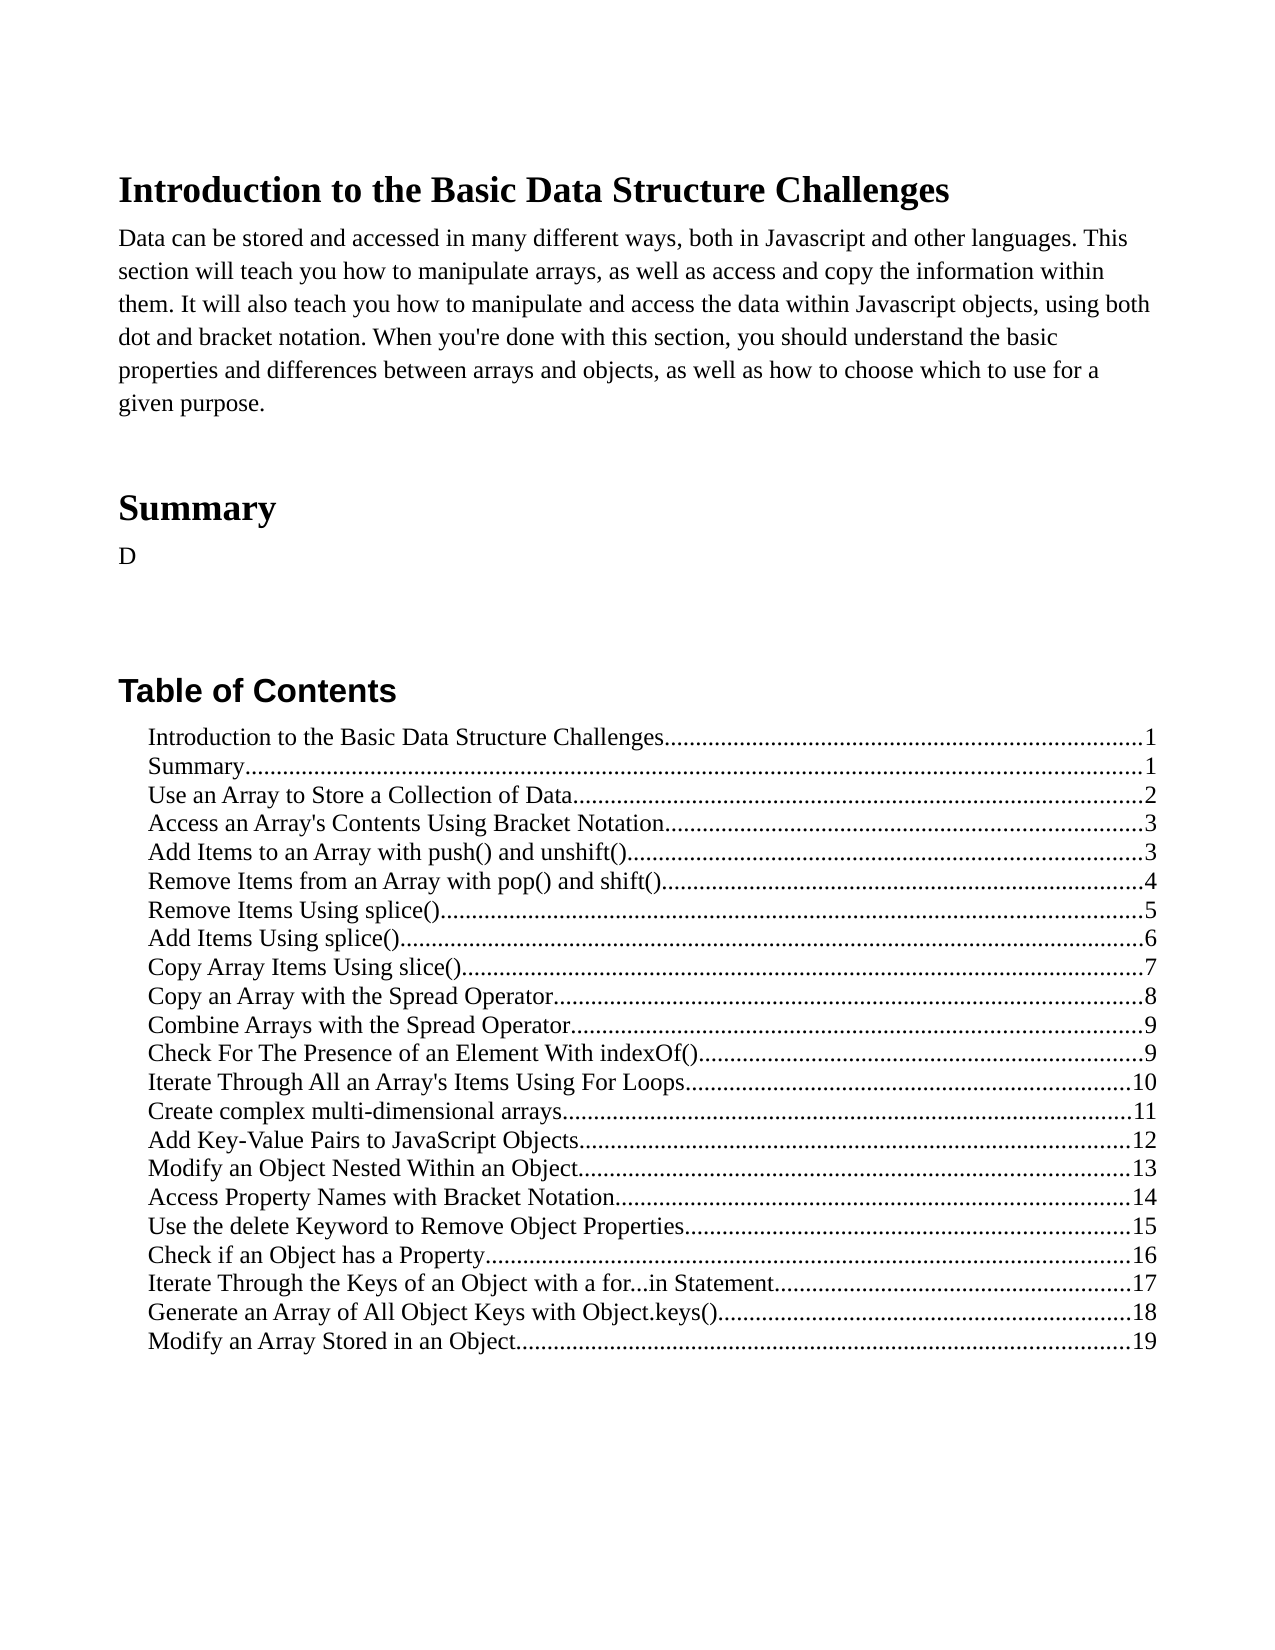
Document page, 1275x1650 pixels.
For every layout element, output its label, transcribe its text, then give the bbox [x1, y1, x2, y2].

text Data can be stored and accessed in many different ways, both in Javascript and other languages. This section will teach you how to manipulate arrays, as well as access and copy the information within them. It will also teach you how to manipulate and access the data within Javascript objects, using both dot and bracket notation. When you're done with this section, you should understand the basic properties and differences between arrays and objects, as well as how to choose which to use for a given purpose. [118, 223, 1157, 417]
subtitle Summary [118, 486, 1157, 529]
text Remove Items Using splice() 5 [148, 895, 1157, 923]
text Summary 1 [148, 751, 1157, 780]
text Access Property Names with Bracket Notation 14 [148, 1182, 1157, 1211]
text Access an Array's Contents Using Bracket Notation 3 [148, 808, 1157, 837]
text Copy Array Items Using slice() 7 [148, 952, 1157, 981]
text Introduction to the Basic Data Structure Challenges 1 [148, 722, 1157, 751]
text Add Items to an Array with push() and unshift() 3 [148, 837, 1157, 866]
text D [118, 541, 1157, 570]
text Modify an Array Stored in an Object 19 [148, 1326, 1157, 1355]
text Add Items Using splice() 6 [148, 923, 1157, 952]
text Add Key-Value Pairs to JavaScript Objects 12 [148, 1125, 1157, 1153]
text Remove Items from an Array with pop() and shift() 4 [148, 866, 1157, 895]
text Modify an Object Nested Within an Object 13 [148, 1153, 1157, 1182]
subtitle Table of Contents [118, 671, 1157, 710]
text Iterate Through the Keys of an Object with a for...in Statement 17 [148, 1268, 1157, 1297]
text Use an Array to Store a Collection of Data 2 [148, 780, 1157, 808]
text Create complex multi-dimensional arrays 11 [148, 1096, 1157, 1125]
text Copy an Array with the Spread Operator 8 [148, 981, 1157, 1010]
text Combine Arrays with the Spread Operator 9 [148, 1010, 1157, 1038]
text Iterate Through All an Array's Items Using For Loops 10 [148, 1067, 1157, 1096]
subtitle Introduction to the Basic Data Structure Challenges [118, 168, 1157, 211]
text Generate an Array of All Object Keys with Object.keys() 18 [148, 1297, 1157, 1326]
text Check For The Presence of an Element With indexOf() 9 [148, 1038, 1157, 1067]
text Check if an Object has a Property 16 [148, 1240, 1157, 1268]
text Use the delete Keyword to Remove Object Properties 15 [148, 1211, 1157, 1240]
